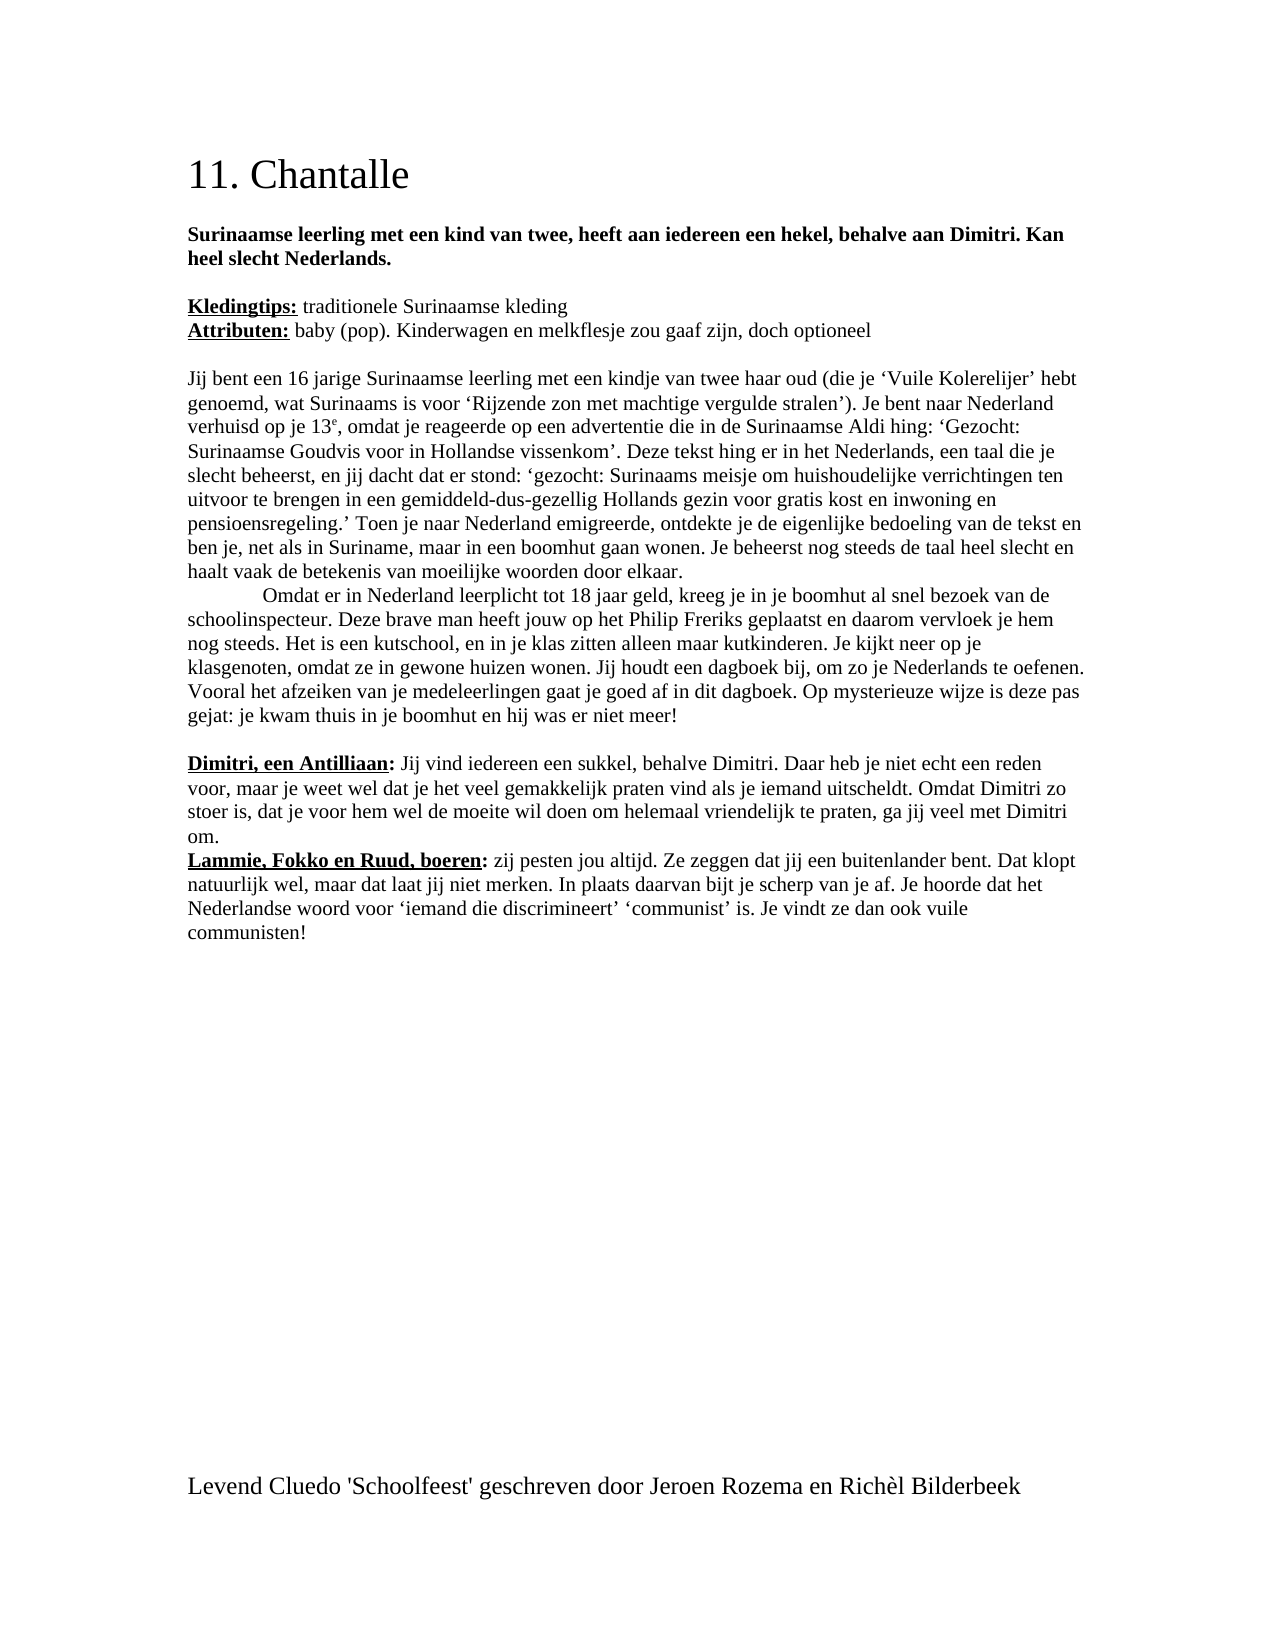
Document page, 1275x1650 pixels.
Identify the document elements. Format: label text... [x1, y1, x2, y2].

text Kledingtips: traditionele Surinaamse kleding [187, 294, 1087, 318]
text Lammie, Fokko en Ruud, boeren: zij pesten jou altijd. Ze zeggen dat jij een buitenlander bent. Dat klopt natuurlijk wel, maar dat laat jij niet merken. In plaats daarvan bijt je scherp van je af. Je hoorde dat het Nederlandse woord voor ‘iemand die discrimineert’ ‘communist’ is. Je vindt ze dan ook vuile communisten! [187, 848, 1087, 944]
text Omdat er in Nederland leerplicht tot 18 jaar geld, kreeg je in je boomhut al snel bezoek van de schoolinspecteur. Deze brave man heeft jouw op het Philip Freriks geplaatst en daarom vervloek je hem nog steeds. Het is een kutschool, en in je klas zitten alleen maar kutkinderen. Je kijkt neer op je klasgenoten, omdat ze in gewone huizen wonen. Jij houdt een dagboek bij, om zo je Nederlands te oefenen. Vooral het afzeiken van je medeleerlingen gaat je goed af in dit dagboek. Op mysterieuze wijze is deze pas gejat: je kwam thuis in je boomhut en hij was er niet meer! [187, 583, 1087, 727]
text Dimitri, een Antilliaan: Jij vind iedereen een sukkel, behalve Dimitri. Daar heb je niet echt een reden voor, maar je weet wel dat je het veel gemakkelijk praten vind als je iemand uitscheldt. Omdat Dimitri zo stoer is, dat je voor hem wel de moeite wil doen om helemaal vriendelijk te praten, ga jij veel met Dimitri om. [187, 751, 1087, 848]
text Jij bent een 16 jarige Surinaamse leerling met een kindje van twee haar oud (die je ‘Vuile Kolerelijer’ hebt genoemd, wat Surinaams is voor ‘Rijzende zon met machtige vergulde stralen’). Je bent naar Nederland verhuisd op je 13e, omdat je reageerde op een advertentie die in de Surinaamse Aldi hing: ‘Gezocht: Surinaamse Goudvis voor in Hollandse vissenkom’. Deze tekst hing er in het Nederlands, een taal die je slecht beheerst, en jij dacht dat er stond: ‘gezocht: Surinaams meisje om huishoudelijke verrichtingen ten uitvoor te brengen in een gemiddeld-dus-gezellig Hollands gezin voor gratis kost en inwoning en pensioensregeling.’ Toen je naar Nederland emigreerde, ontdekte je de eigenlijke bedoeling van de tekst en ben je, net als in Suriname, maar in een boomhut gaan wonen. Je beheerst nog steeds de taal heel slecht en haalt vaak de betekenis van moeilijke woorden door elkaar. [187, 366, 1087, 583]
text Attributen: baby (pop). Kinderwagen en melkflesje zou gaaf zijn, doch optioneel [187, 318, 1087, 342]
text Surinaamse leerling met een kind van twee, heeft aan iedereen een hekel, behalve aan Dimitri. Kan heel slecht Nederlands. [187, 222, 1087, 270]
text 11. Chantalle [187, 150, 1087, 198]
